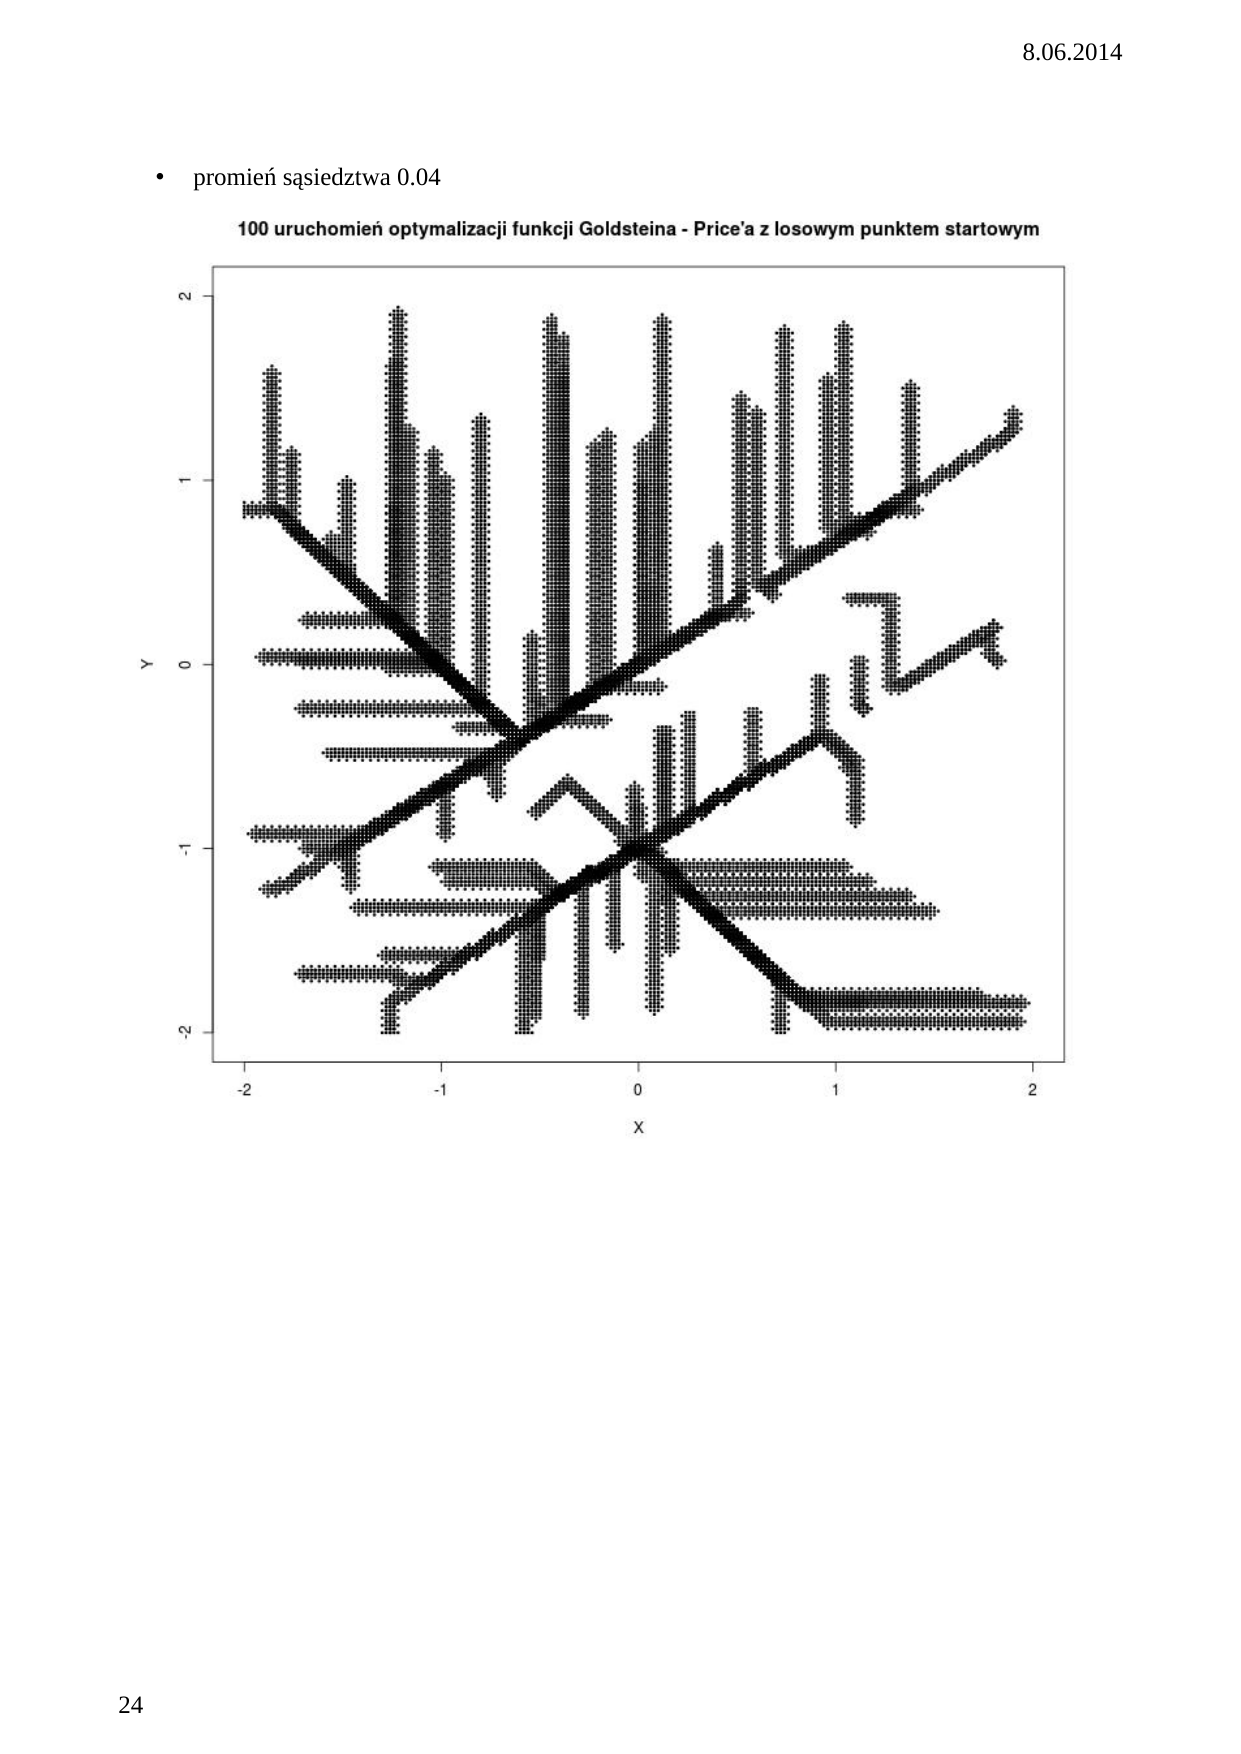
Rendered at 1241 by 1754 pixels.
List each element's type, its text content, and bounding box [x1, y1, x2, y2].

picture [136, 191, 1104, 1158]
list promień sąsiedztwa 0.04 [156, 162, 1122, 191]
